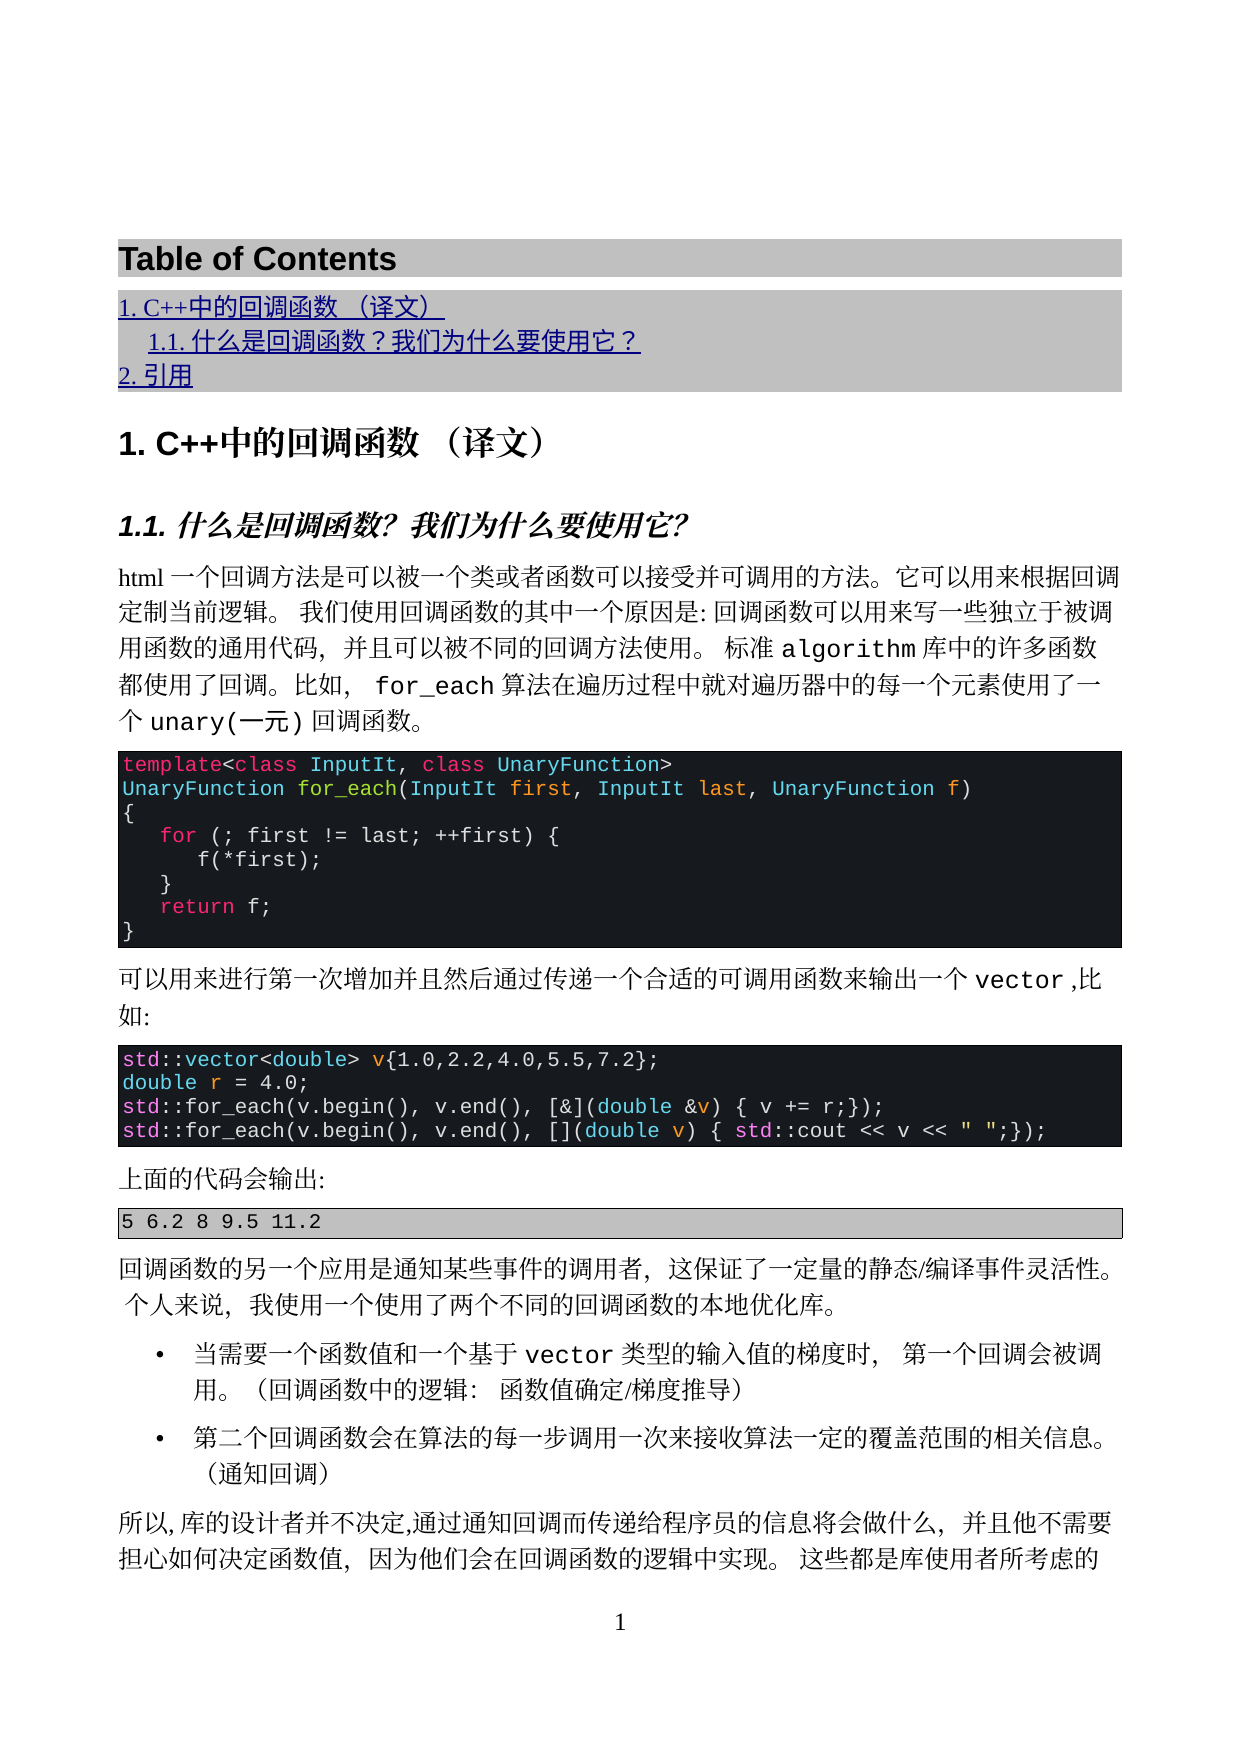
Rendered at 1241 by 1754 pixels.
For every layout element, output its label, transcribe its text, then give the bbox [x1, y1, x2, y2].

text template<class InputIt, class UnaryFunction> [119, 752, 1121, 774]
text 可以用来进行第一次增加并且然后通过传递一个合适的可调用函数来输出一个 vector ,比如: [118, 960, 1122, 1032]
text for (; first != last; ++first) { [119, 821, 1121, 845]
text } [119, 869, 1121, 892]
text 回调函数的另一个应用是通知某些事件的调用者，这保证了一定量的静态/编译事件灵活性。 个人来说，我使用一个使用了两个不同的回调函数的本地优化库。 [118, 1250, 1122, 1322]
text 2. 引用 [118, 358, 1122, 392]
subtitle johans@johans [118, 118, 1122, 166]
text std::vector<double> v{1.0,2.2,4.0,5.5,7.2}; [119, 1046, 1121, 1068]
list 第二个回调函数会在算法的每一步调用一次来接收算法一定的覆盖范围的相关信息。（通知回调） [156, 1419, 1122, 1491]
text 上面的代码会输出: [118, 1159, 1122, 1196]
text f(*first); [119, 845, 1121, 869]
text return f; [119, 892, 1121, 916]
subtitle 什么是回调函数？我们为什么要使用它？ [118, 503, 1122, 545]
text 所以, 库的设计者并不决定,通过通知回调而传递给程序员的信息将会做什么，并且他不需要担心如何决定函数值，因为他们会在回调函数的逻辑中实现。 这些都是库使用者所考虑的 [118, 1503, 1122, 1575]
subtitle C++中的回调函数 （译文） [118, 417, 1122, 465]
list 当需要一个函数值和一个基于 vector 类型的输入值的梯度时， 第一个回调会被调用。（回调函数中的逻辑： 函数值确定/梯度推导） [156, 1334, 1122, 1407]
text 1.1. 什么是回调函数？我们为什么要使用它？ [148, 324, 1122, 358]
text html 一个回调方法是可以被一个类或者函数可以接受并可调用的方法。它可以用来根据回调定制当前逻辑。 我们使用回调函数的其中一个原因是: 回调函数可以用来写一些独立于被调用函数的通用代码，并且可以被不同的回调方法使用。 标准 algorithm 库中的许多函数都使用了回调。比如， for_each 算法在遍历过程中就对遍历器中的每一个元素使用了一个 unary(一元) 回调函数。 [118, 557, 1122, 738]
text 1. C++中的回调函数 （译文） [118, 290, 1122, 324]
text } [119, 916, 1121, 947]
text 5 6.2 8 9.5 11.2 [119, 1209, 1122, 1238]
text { [119, 798, 1121, 821]
text std::for_each(v.begin(), v.end(), [](double v) { std::cout << v << " ";}); [119, 1116, 1121, 1146]
subtitle Table of Contents [118, 239, 1122, 277]
text std::for_each(v.begin(), v.end(), [&](double &v) { v += r;}); [119, 1092, 1121, 1116]
text UnaryFunction for_each(InputIt first, InputIt last, UnaryFunction f) [119, 774, 1121, 798]
text double r = 4.0; [119, 1068, 1121, 1092]
